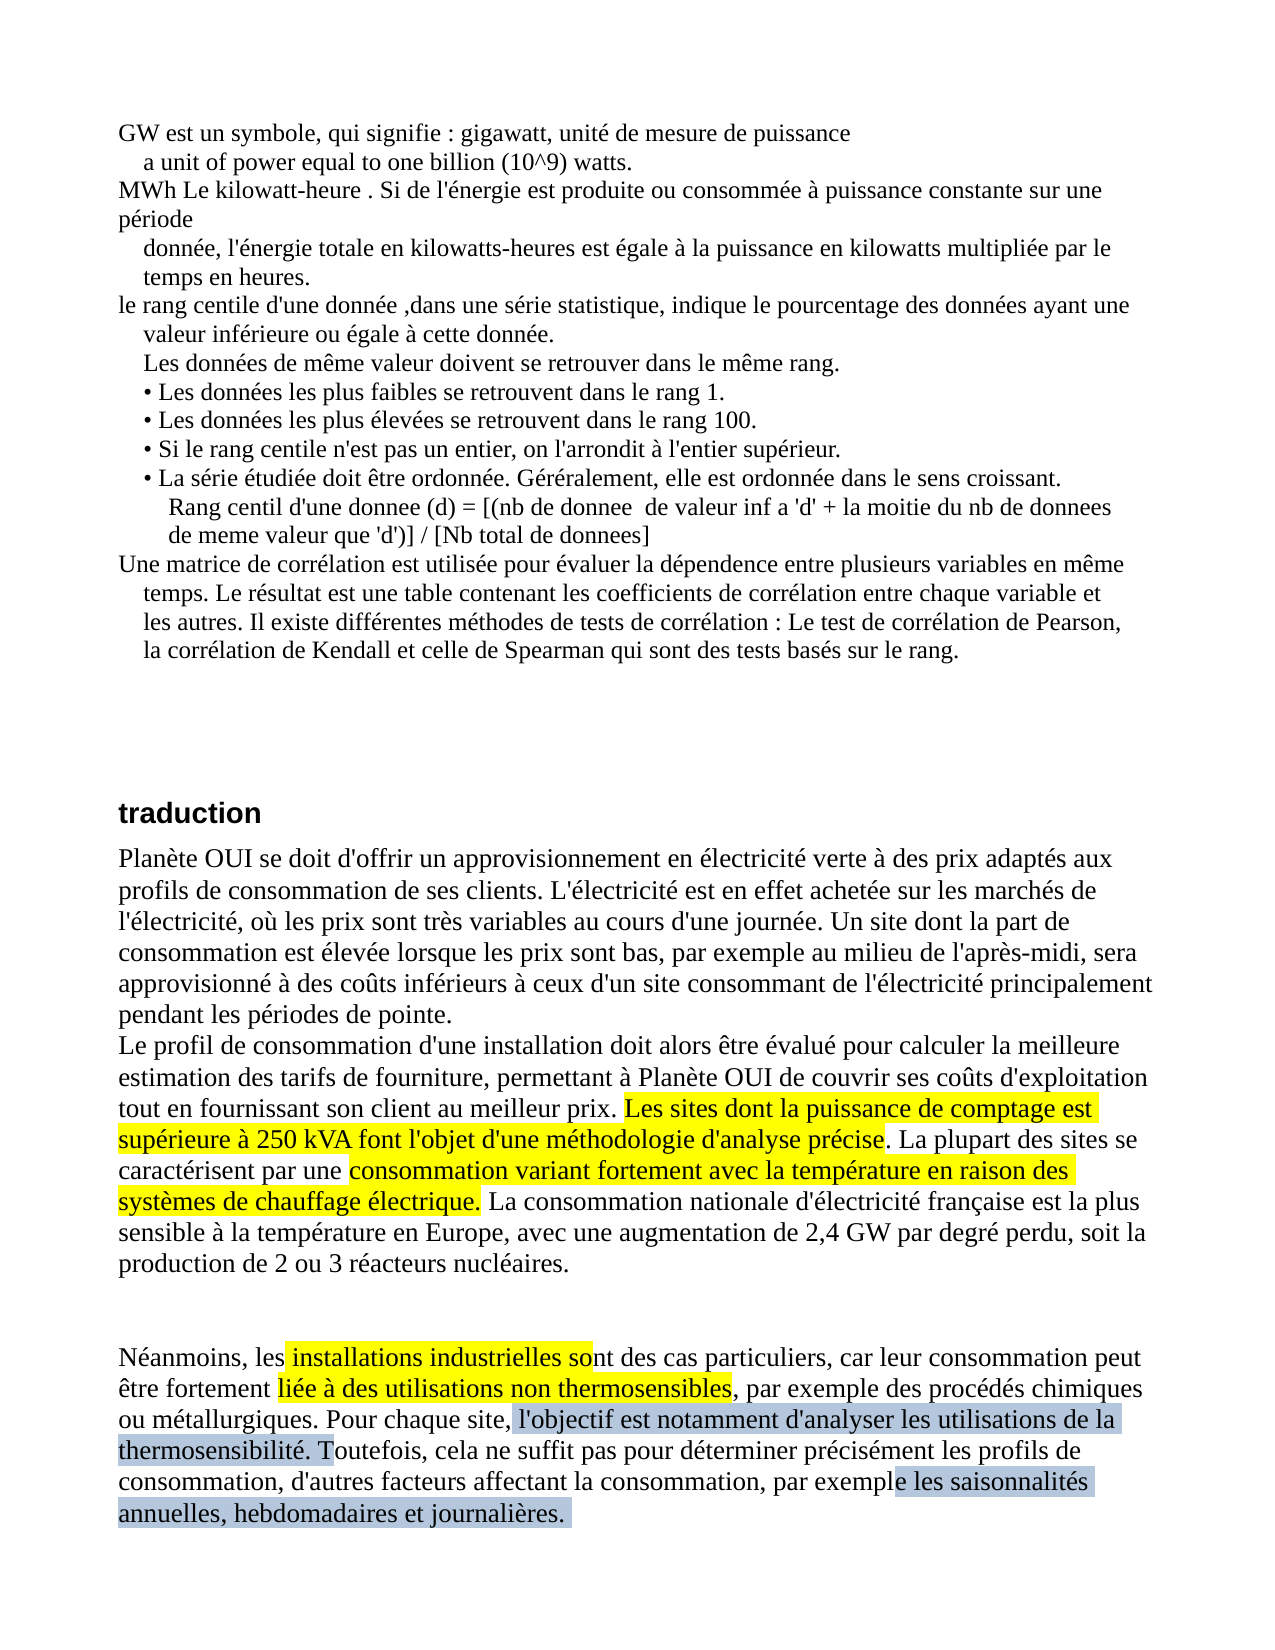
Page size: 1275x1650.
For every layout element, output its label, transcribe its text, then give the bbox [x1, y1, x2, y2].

text les autres. Il existe différentes méthodes de tests de corrélation : Le test de corrélation de Pearson, [118, 607, 1157, 636]
text MWh Le kilowatt-heure . Si de l'énergie est produite ou consommée à puissance constante sur une période [118, 176, 1157, 233]
text Les données de même valeur doivent se retrouver dans le même rang. [118, 348, 1157, 377]
text • Si le rang centile n'est pas un entier, on l'arrondit à l'entier supérieur. [118, 434, 1157, 463]
text GW est un symbole, qui signifie : gigawatt, unité de mesure de puissance [118, 118, 1157, 147]
text Planète OUI se doit d'offrir un approvisionnement en électricité verte à des prix adaptés aux profils de consommation de ses clients. L'électricité est en effet achetée sur les marchés de l'électricité, où les prix sont très variables au cours d'une journée. Un site dont la part de consommation est élevée lorsque les prix sont bas, par exemple au milieu de l'après-midi, sera approvisionné à des coûts inférieurs à ceux d'un site consommant de l'électricité principalement pendant les périodes de pointe. [118, 843, 1157, 1029]
text • Les données les plus élevées se retrouvent dans le rang 100. [118, 406, 1157, 434]
text temps en heures. [118, 262, 1157, 291]
text donnée, l'énergie totale en kilowatts-heures est égale à la puissance en kilowatts multipliée par le [118, 233, 1157, 262]
text temps. Le résultat est une table contenant les coefficients de corrélation entre chaque variable et [118, 578, 1157, 607]
text • La série étudiée doit être ordonnée. Géréralement, elle est ordonnée dans le sens croissant. [118, 463, 1157, 492]
text de meme valeur que 'd')] / [Nb total de donnees] [118, 521, 1157, 549]
subtitle traduction [118, 796, 1157, 830]
text • Les données les plus faibles se retrouvent dans le rang 1. [118, 377, 1157, 406]
text Le profil de consommation d'une installation doit alors être évalué pour calculer la meilleure estimation des tarifs de fourniture, permettant à Planète OUI de couvrir ses coûts d'exploitation tout en fournissant son client au meilleur prix. Les sites dont la puissance de comptage est supérieure à 250 kVA font l'objet d'une méthodologie d'analyse précise. La plupart des sites se caractérisent par une consommation variant fortement avec la température en raison des systèmes de chauffage électrique. La consommation nationale d'électricité française est la plus sensible à la température en Europe, avec une augmentation de 2,4 GW par degré perdu, soit la production de 2 ou 3 réacteurs nucléaires. [118, 1029, 1157, 1279]
text le rang centile d'une donnée ,dans une série statistique, indique le pourcentage des données ayant une [118, 291, 1157, 319]
text a unit of power equal to one billion (10^9) watts. [118, 147, 1157, 176]
text Une matrice de corrélation est utilisée pour évaluer la dépendence entre plusieurs variables en même [118, 549, 1157, 578]
text valeur inférieure ou égale à cette donnée. [118, 319, 1157, 348]
text Néanmoins, les installations industrielles sont des cas particuliers, car leur consommation peut être fortement liée à des utilisations non thermosensibles, par exemple des procédés chimiques ou métallurgiques. Pour chaque site, l'objectif est notamment d'analyser les utilisations de la thermosensibilité. Toutefois, cela ne suffit pas pour déterminer précisément les profils de consommation, d'autres facteurs affectant la consommation, par exemple les saisonnalités annuelles, hebdomadaires et journalières. [118, 1341, 1157, 1528]
text la corrélation de Kendall et celle de Spearman qui sont des tests basés sur le rang. [118, 636, 1157, 664]
text Rang centil d'une donnee (d) = [(nb de donnee de valeur inf a 'd' + la moitie du nb de donnees [118, 492, 1157, 521]
